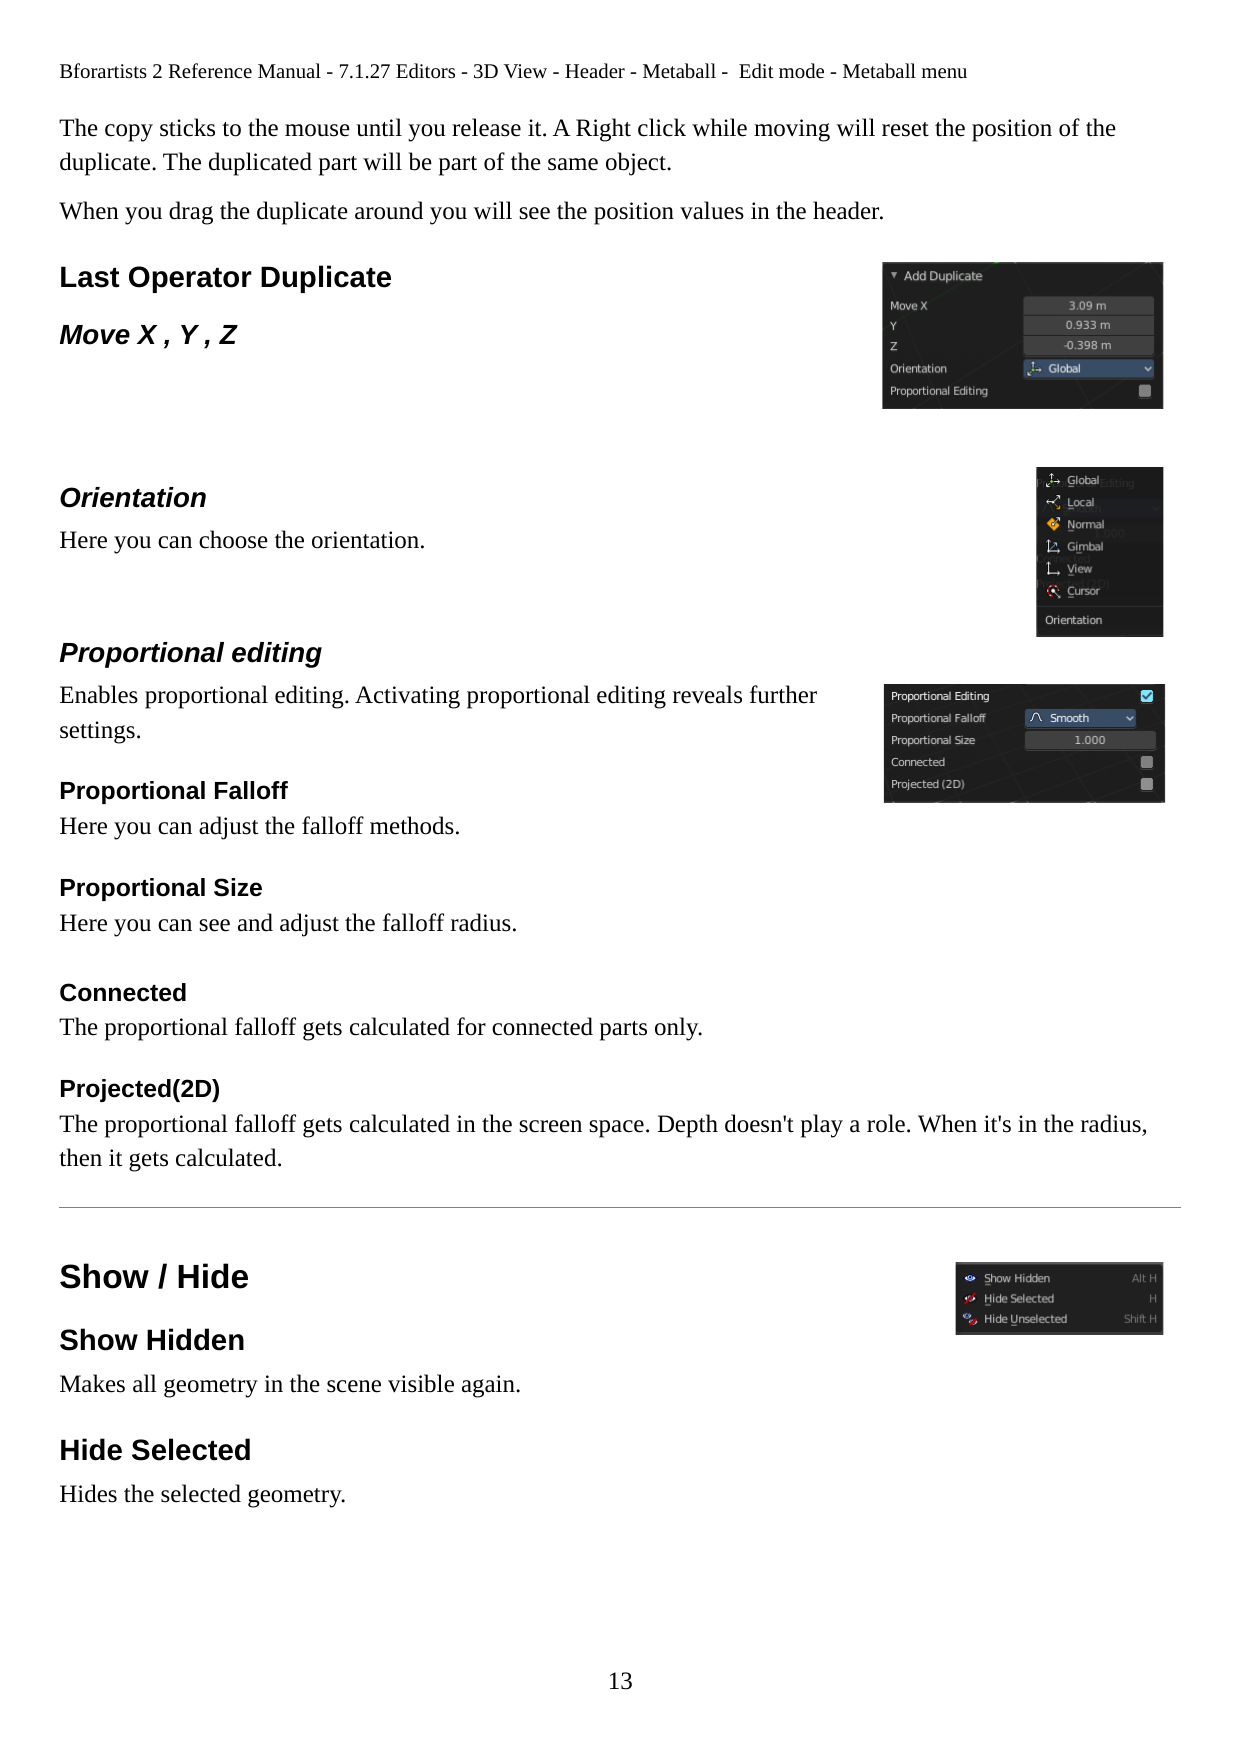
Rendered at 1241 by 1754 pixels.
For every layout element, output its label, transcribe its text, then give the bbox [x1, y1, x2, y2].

text Here you can see and adjust the falloff radius. [59, 908, 1181, 936]
subtitle Orientation [59, 481, 1036, 513]
picture [1036, 467, 1164, 637]
text Hides the selected geometry. [59, 1479, 1181, 1508]
text The proportional falloff gets calculated in the screen space. Depth doesn't play a role. When it's in the radius, then it gets calculated. [59, 1109, 1181, 1172]
picture [882, 262, 1164, 409]
subtitle [1164, 318, 1181, 350]
subtitle Show / Hide [59, 1257, 1181, 1296]
subtitle Move X , Y , Z [59, 318, 882, 350]
subtitle Proportional editing [59, 636, 1181, 668]
subtitle [1164, 481, 1181, 513]
subtitle Proportional Size [59, 873, 1181, 901]
subtitle Last Operator Duplicate [59, 260, 1181, 293]
text The proportional falloff gets calculated for connected parts only. [59, 1012, 1181, 1041]
picture [883, 684, 1166, 803]
text Here you can adjust the falloff methods. [59, 811, 1181, 840]
subtitle Hide Selected [59, 1433, 1181, 1467]
text Makes all geometry in the scene visible again. [59, 1369, 1181, 1398]
text When you drag the duplicate around you will see the position values in the header. [59, 196, 1181, 225]
text Enables proportional editing. Activating proportional editing reveals further settings. [59, 680, 1181, 744]
subtitle Projected(2D) [59, 1074, 1181, 1102]
picture [955, 1262, 1164, 1335]
subtitle Connected [59, 978, 1181, 1006]
subtitle Show Hidden [59, 1323, 1181, 1357]
text Here you can choose the orientation. [59, 525, 1036, 554]
text The copy sticks to the mouse until you release it. A Right click while moving will reset the position of the duplicate. The duplicated part will be part of the same object. [59, 113, 1181, 176]
subtitle Proportional Falloff [59, 776, 1181, 805]
